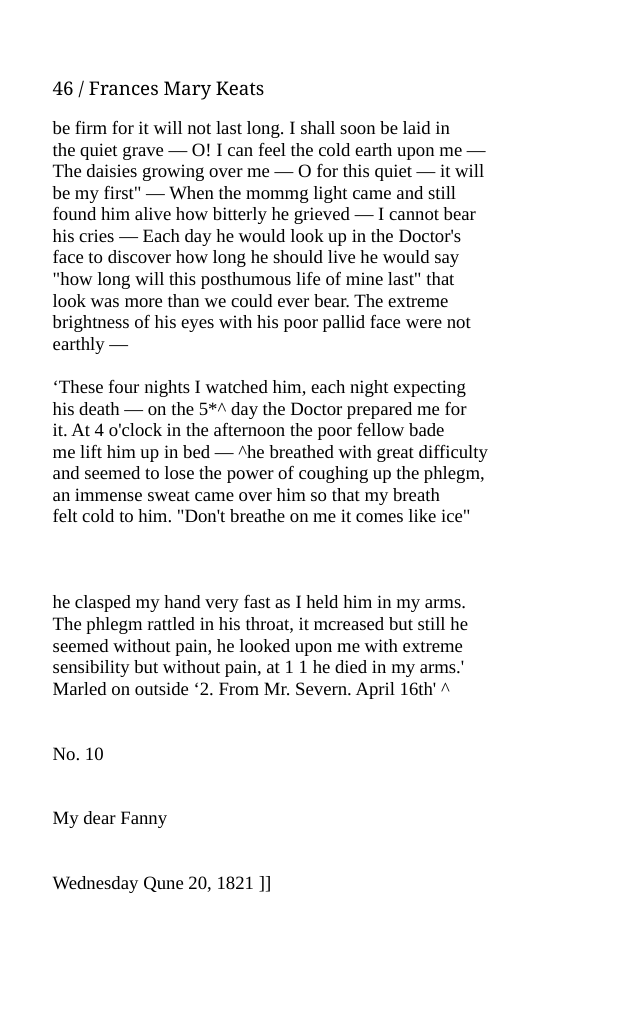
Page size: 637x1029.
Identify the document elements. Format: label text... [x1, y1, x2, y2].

text brightness of his eyes with his poor pallid face were not [52, 311, 538, 333]
text an immense sweat came over him so that my breath [52, 484, 538, 505]
text The daisies growing over me — O for this quiet — it will [52, 160, 538, 182]
text he clasped my hand very fast as I held him in my arms. [52, 591, 538, 613]
text his cries — Each day he would look up in the Doctor's [52, 225, 538, 246]
text his death — on the 5*^ day the Doctor prepared me for [52, 397, 538, 419]
text sensibility but without pain, at 1 1 he died in my arms.' [52, 656, 538, 678]
text ‘These four nights I watched him, each night expecting [52, 376, 538, 397]
text face to discover how long he should live he would say [52, 246, 538, 268]
text seemed without pain, he looked upon me with extreme [52, 634, 538, 656]
text earthly — [52, 333, 538, 354]
text me lift him up in bed — ^he breathed with great difficulty [52, 441, 538, 462]
text be firm for it will not last long. I shall soon be laid in [52, 117, 538, 139]
text found him alive how bitterly he grieved — I cannot bear [52, 203, 538, 225]
text The phlegm rattled in his throat, it mcreased but still he [52, 613, 538, 634]
text Wednesday Qune 20, 1821 ]] [52, 872, 538, 893]
text and seemed to lose the power of coughing up the phlegm, [52, 462, 538, 484]
text it. At 4 o'clock in the afternoon the poor fellow bade [52, 419, 538, 441]
text look was more than we could ever bear. The extreme [52, 289, 538, 311]
text Marled on outside ‘2. From Mr. Severn. April 16th' ^ [52, 678, 538, 699]
text "how long will this posthumous life of mine last" that [52, 268, 538, 289]
text No. 10 [52, 742, 538, 764]
text My dear Fanny [52, 807, 538, 829]
text be my first" — When the mommg light came and still [52, 182, 538, 203]
text the quiet grave — O! I can feel the cold earth upon me — [52, 139, 538, 160]
text felt cold to him. "Don't breathe on me it comes like ice" [52, 505, 538, 527]
